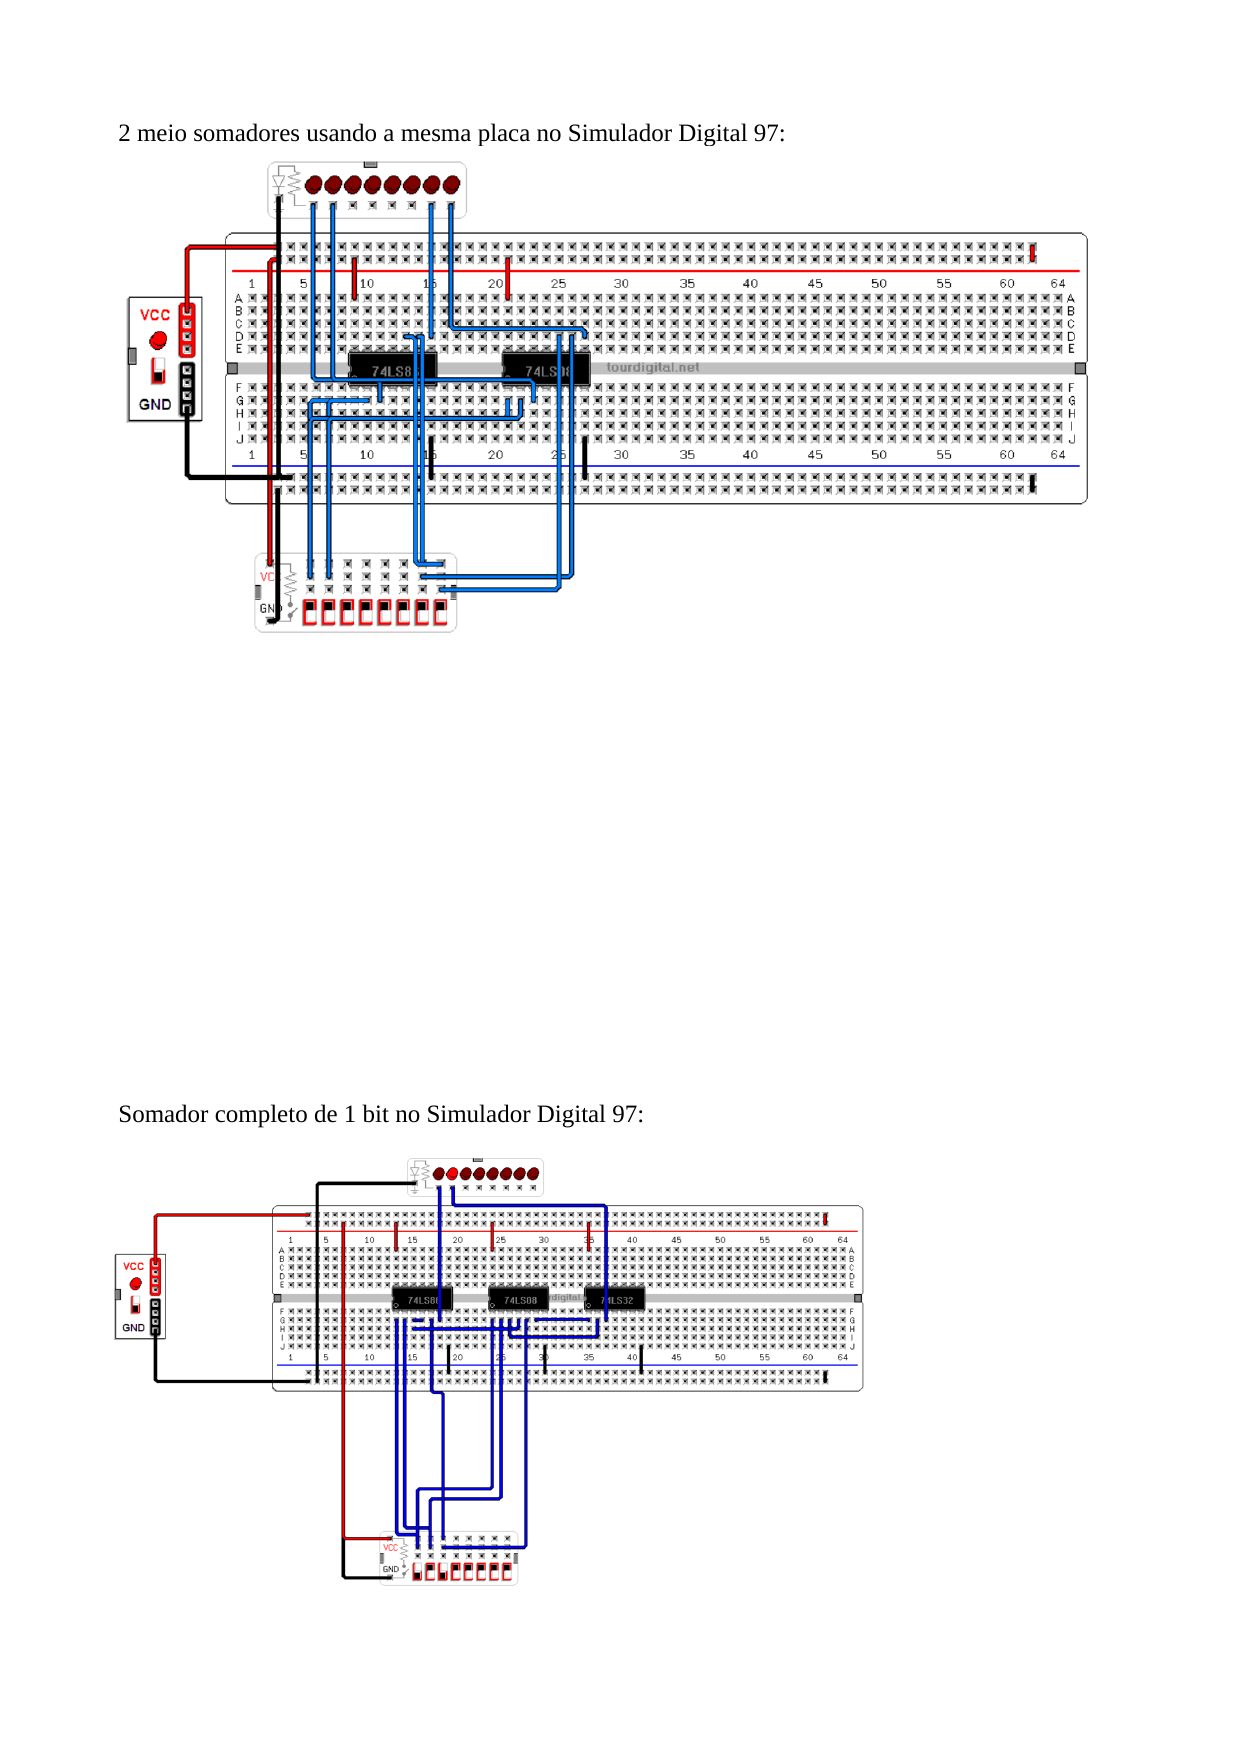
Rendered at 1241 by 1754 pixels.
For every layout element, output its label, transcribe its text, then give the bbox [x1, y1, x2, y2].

text Somador completo de 1 bit no Simulador Digital 97: [118, 1099, 1122, 1128]
picture [107, 1143, 1131, 1617]
text 2 meio somadores usando a mesma placa no Simulador Digital 97: [118, 118, 1122, 146]
picture [118, 146, 1123, 726]
